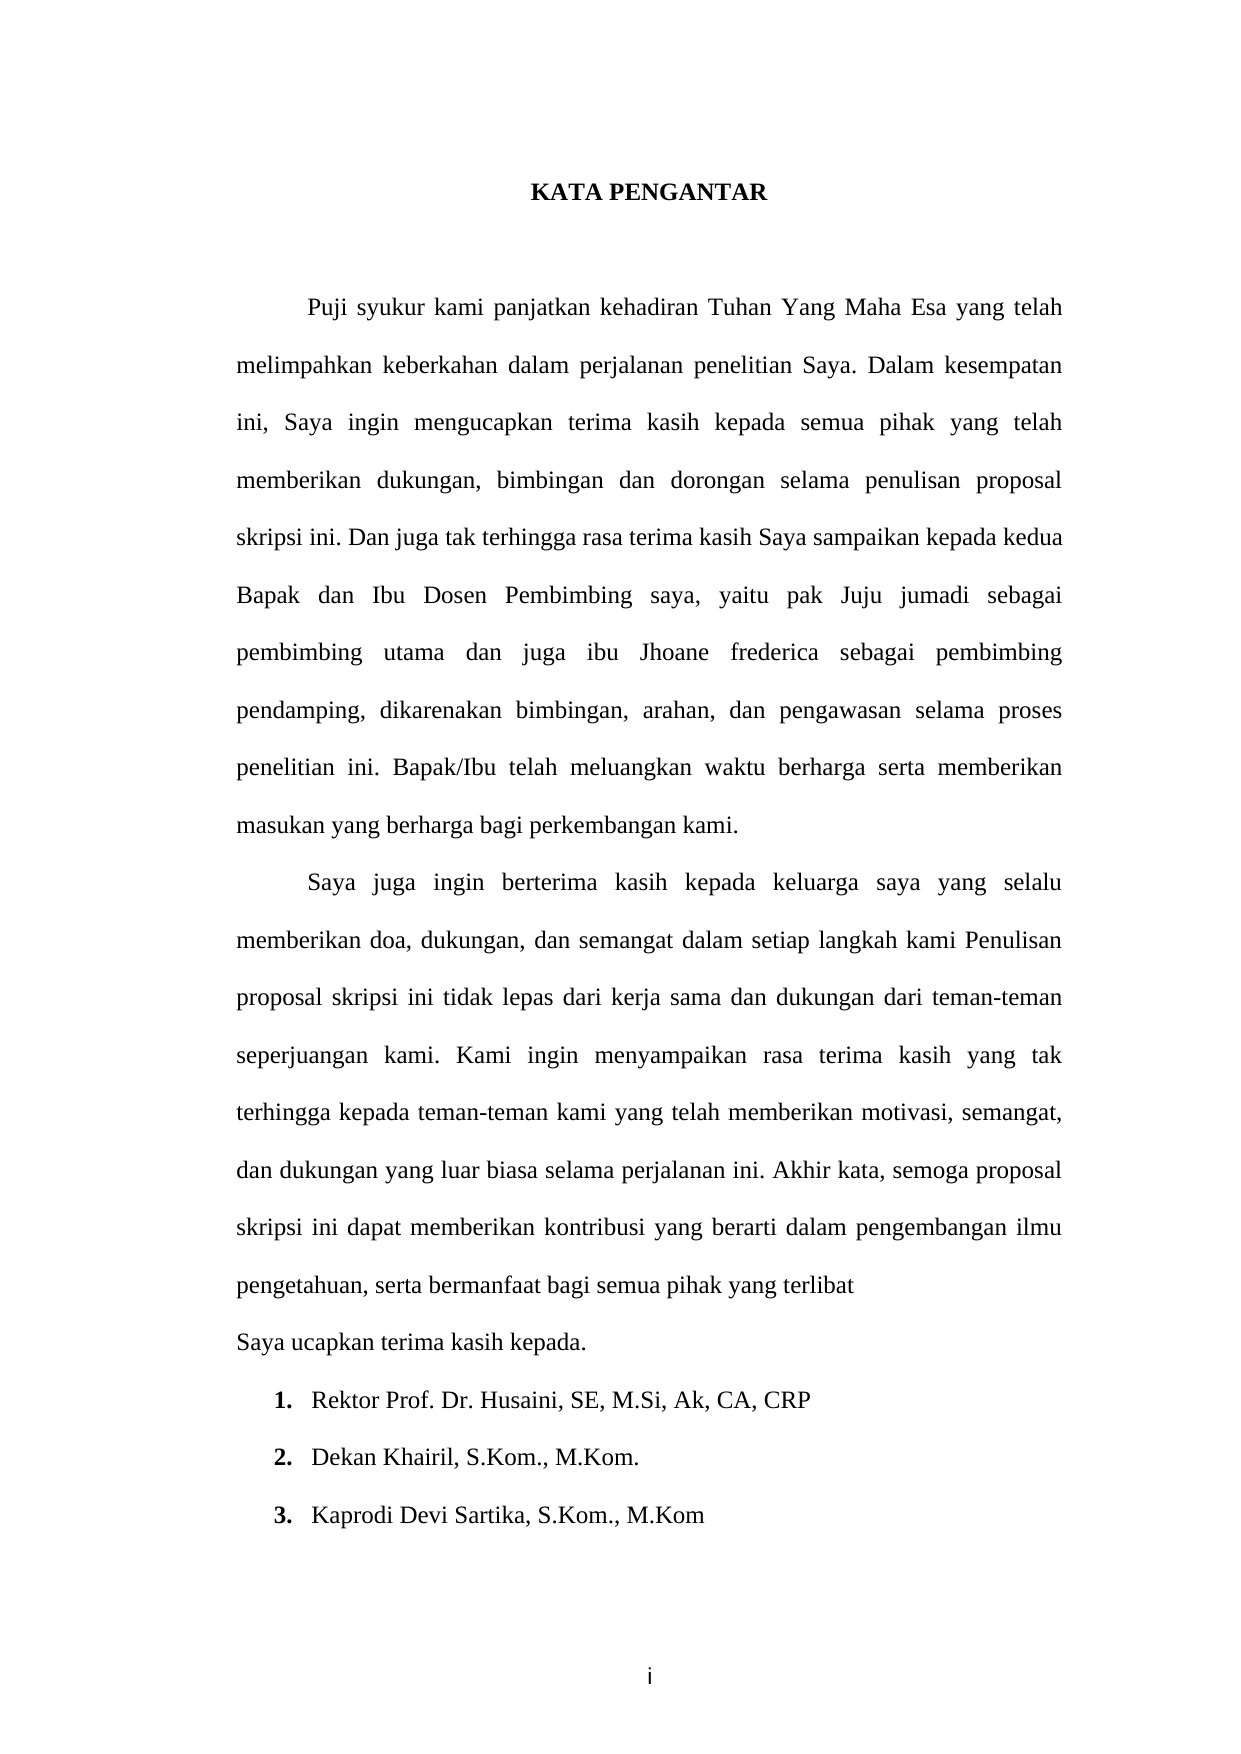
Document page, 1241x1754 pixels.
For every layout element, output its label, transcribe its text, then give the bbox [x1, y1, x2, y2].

list Dekan Khairil, S.Kom., M.Kom. [274, 1442, 1063, 1471]
list Rektor Prof. Dr. Husaini, SE, M.Si, Ak, CA, CRP [274, 1385, 1063, 1413]
text Puji syukur kami panjatkan kehadiran Tuhan Yang Maha Esa yang telah melimpahkan keberkahan dalam perjalanan penelitian Saya. Dalam kesempatan ini, Saya ingin mengucapkan terima kasih kepada semua pihak yang telah memberikan dukungan, bimbingan dan dorongan selama penulisan proposal skripsi ini. Dan juga tak terhingga rasa terima kasih Saya sampaikan kepada kedua Bapak dan Ibu Dosen Pembimbing saya, yaitu pak Juju jumadi sebagai pembimbing utama dan juga ibu Jhoane frederica sebagai pembimbing pendamping, dikarenakan bimbingan, arahan, dan pengawasan selama proses penelitian ini. Bapak/Ibu telah meluangkan waktu berharga serta memberikan masukan yang berharga bagi perkembangan kami. [236, 292, 1063, 838]
text Saya juga ingin berterima kasih kepada keluarga saya yang selalu memberikan doa, dukungan, dan semangat dalam setiap langkah kami Penulisan proposal skripsi ini tidak lepas dari kerja sama dan dukungan dari teman-teman seperjuangan kami. Kami ingin menyampaikan rasa terima kasih yang tak terhingga kepada teman-teman kami yang telah memberikan motivasi, semangat, dan dukungan yang luar biasa selama perjalanan ini. Akhir kata, semoga proposal skripsi ini dapat memberikan kontribusi yang berarti dalam pengembangan ilmu pengetahuan, serta bermanfaat bagi semua pihak yang terlibat [236, 867, 1063, 1298]
text KATA PENGANTAR [236, 177, 1062, 206]
list Kaprodi Devi Sartika, S.Kom., M.Kom [274, 1500, 1063, 1528]
text Saya ucapkan terima kasih kepada. [236, 1327, 1062, 1356]
